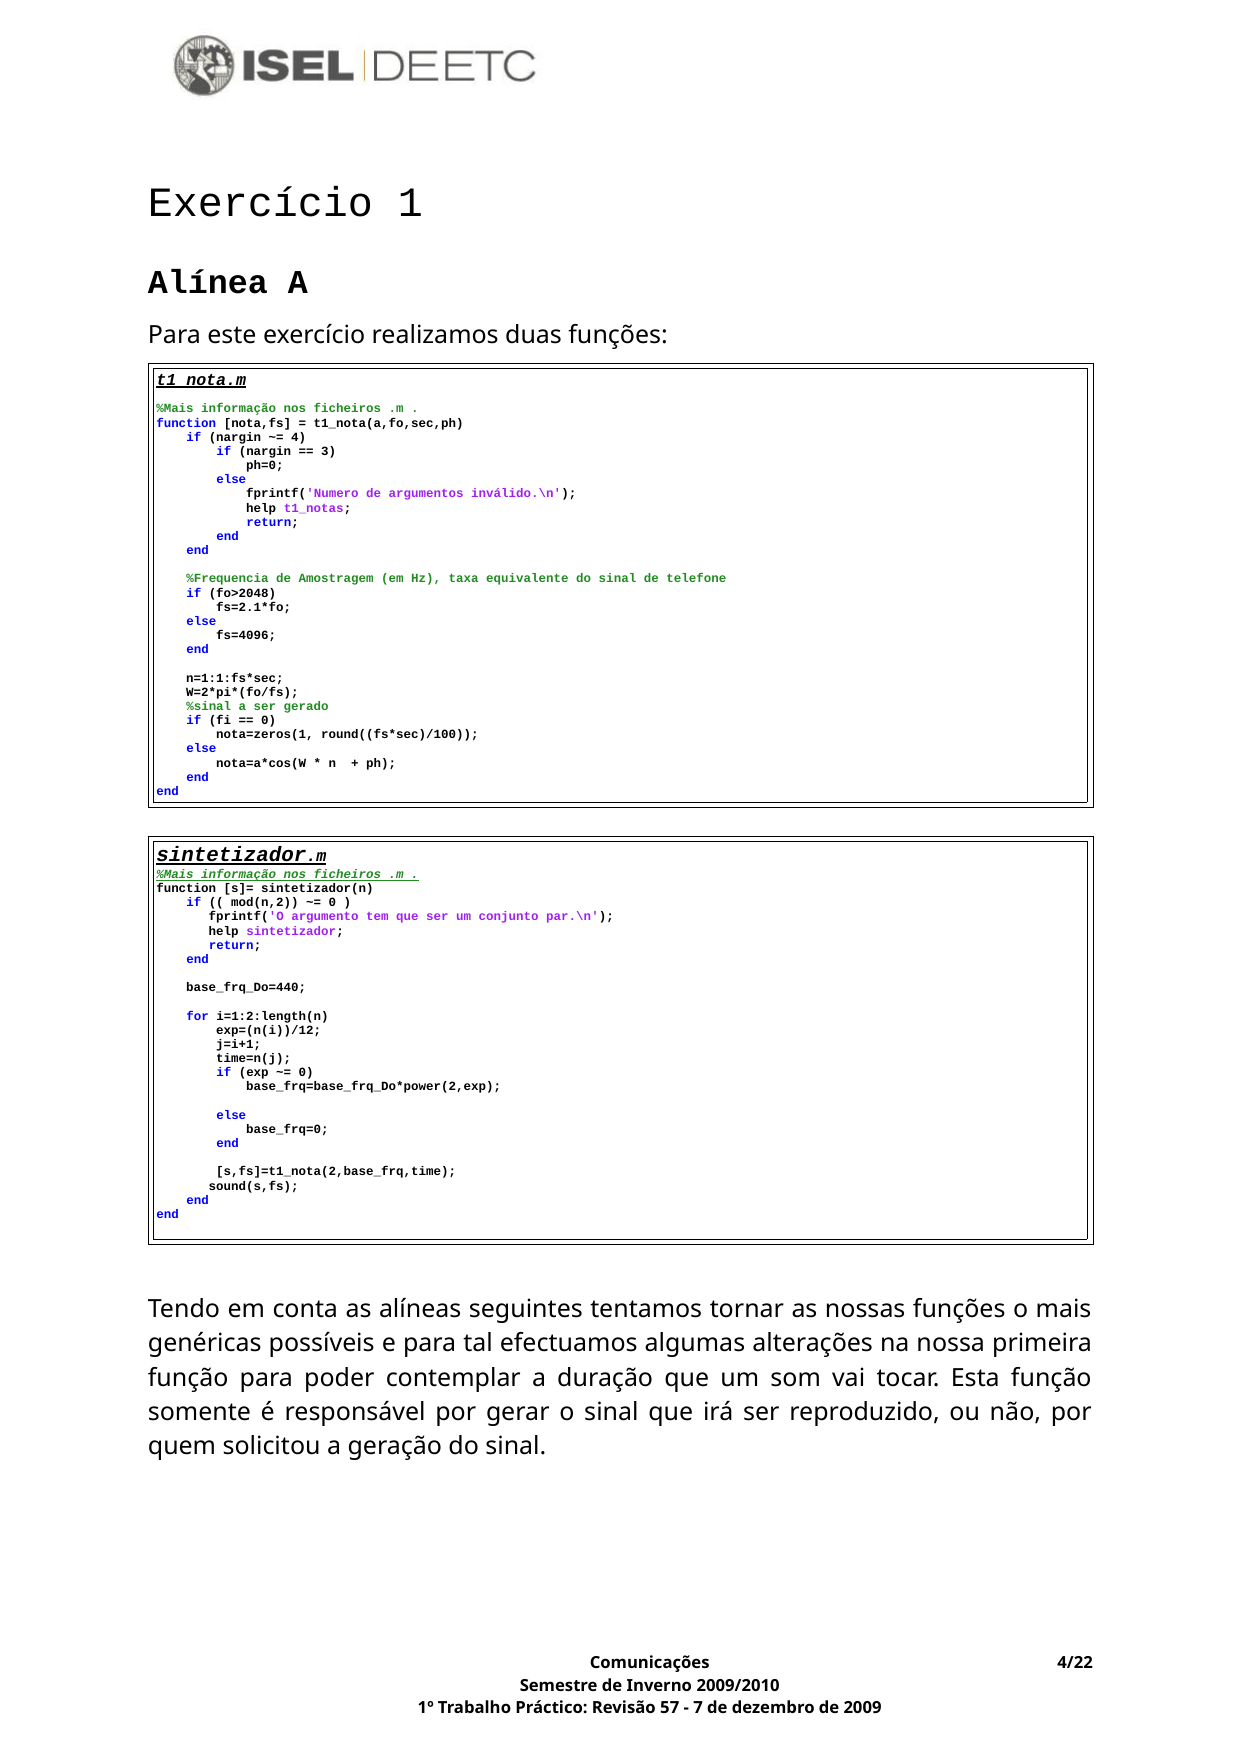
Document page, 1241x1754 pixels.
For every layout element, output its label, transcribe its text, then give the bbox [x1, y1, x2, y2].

text if (exp ~= 0) [154, 1058, 1087, 1072]
text base_frq_Do=440; [154, 973, 1087, 995]
text ph=0; [154, 451, 1087, 465]
picture [164, 20, 566, 121]
text [s,fs]=t1_nota(2,base_frq,time); [154, 1157, 1087, 1171]
text [149, 536, 153, 558]
text fprintf('Numero de argumentos inválido.\n'); [154, 479, 1087, 493]
text end [154, 635, 1087, 657]
text exp=(n(i))/12; [154, 1015, 1087, 1029]
text [1088, 536, 1093, 558]
text else [154, 734, 1087, 748]
text Tendo em conta as alíneas seguintes tentamos tornar as nossas funções o mais genéricas possíveis e para tal efectuamos algumas alterações na nossa primeira função para poder contemplar a duração que um som vai tocar. Esta função somente é responsável por gerar o sinal que irá ser reproduzido, ou não, por quem solicitou a geração do sinal. [148, 1291, 1093, 1461]
text [149, 1199, 153, 1222]
text [1088, 944, 1093, 967]
text if (nargin ~= 4) [154, 422, 1087, 437]
text else [154, 1100, 1087, 1114]
text help t1_notas; [154, 493, 1087, 507]
text help sintetizador; [154, 916, 1087, 930]
text return; [154, 930, 1087, 944]
text if (( mod(n,2)) ~= 0 ) [154, 888, 1087, 902]
text end [154, 1199, 1087, 1222]
text [149, 1129, 153, 1151]
text end [1088, 522, 1093, 536]
text %Mais informação nos ficheiros .m . [154, 394, 1087, 408]
text end [154, 522, 1087, 536]
text end [154, 1129, 1087, 1151]
text base_frq=base_frq_Do*power(2,exp); [154, 1072, 1087, 1094]
text %Frequencia de Amostragem (em Hz), taxa equivalente do sinal de telefone [154, 564, 1087, 578]
text sound(s,fs); [154, 1171, 1087, 1185]
text nota=zeros(1, round((fs*sec)/100)); [154, 720, 1087, 734]
text end [1088, 762, 1093, 777]
text else [154, 465, 1087, 479]
text fs=4096; [154, 621, 1087, 635]
text [1088, 1129, 1093, 1151]
text [1088, 1199, 1093, 1222]
text %sinal a ser gerado [154, 692, 1087, 706]
text end [154, 536, 1087, 558]
text end [1088, 1185, 1093, 1199]
text time=n(j); [154, 1044, 1087, 1058]
text end [154, 1185, 1087, 1199]
text if (nargin == 3) [154, 437, 1087, 451]
text else [154, 607, 1087, 621]
text end [149, 762, 153, 777]
text t1_nota.m [149, 364, 1093, 390]
text [149, 635, 153, 657]
text fprintf('O argumento tem que ser um conjunto par.\n'); [154, 902, 1087, 916]
subtitle Alínea A [148, 266, 1093, 304]
text for i=1:2:length(n) [154, 1001, 1087, 1015]
text fs=2.1*fo; [154, 592, 1087, 607]
text function [nota,fs] = t1_nota(a,fo,sec,ph) [154, 408, 1087, 422]
text end [154, 944, 1087, 967]
text [149, 944, 153, 967]
text W=2*pi*(fo/fs); [154, 677, 1087, 692]
text %Mais informação nos ficheiros .m . [154, 859, 1087, 874]
text return; [154, 507, 1087, 522]
text if (fi == 0) [154, 706, 1087, 720]
text Para este exercício realizamos duas funções: [148, 316, 1093, 350]
subtitle Exercício 1 [148, 181, 1093, 228]
text base_frq=0; [154, 1114, 1087, 1129]
text j=i+1; [154, 1029, 1087, 1044]
text sintetizador.m [149, 837, 1093, 859]
text [1088, 635, 1093, 657]
text end [149, 777, 1093, 807]
text function [s]= sintetizador(n) [154, 874, 1087, 888]
text if (fo>2048) [154, 578, 1087, 592]
text nota=a*cos(W * n + ph); [154, 748, 1087, 762]
text end [154, 762, 1087, 777]
text n=1:1:fs*sec; [154, 663, 1087, 677]
